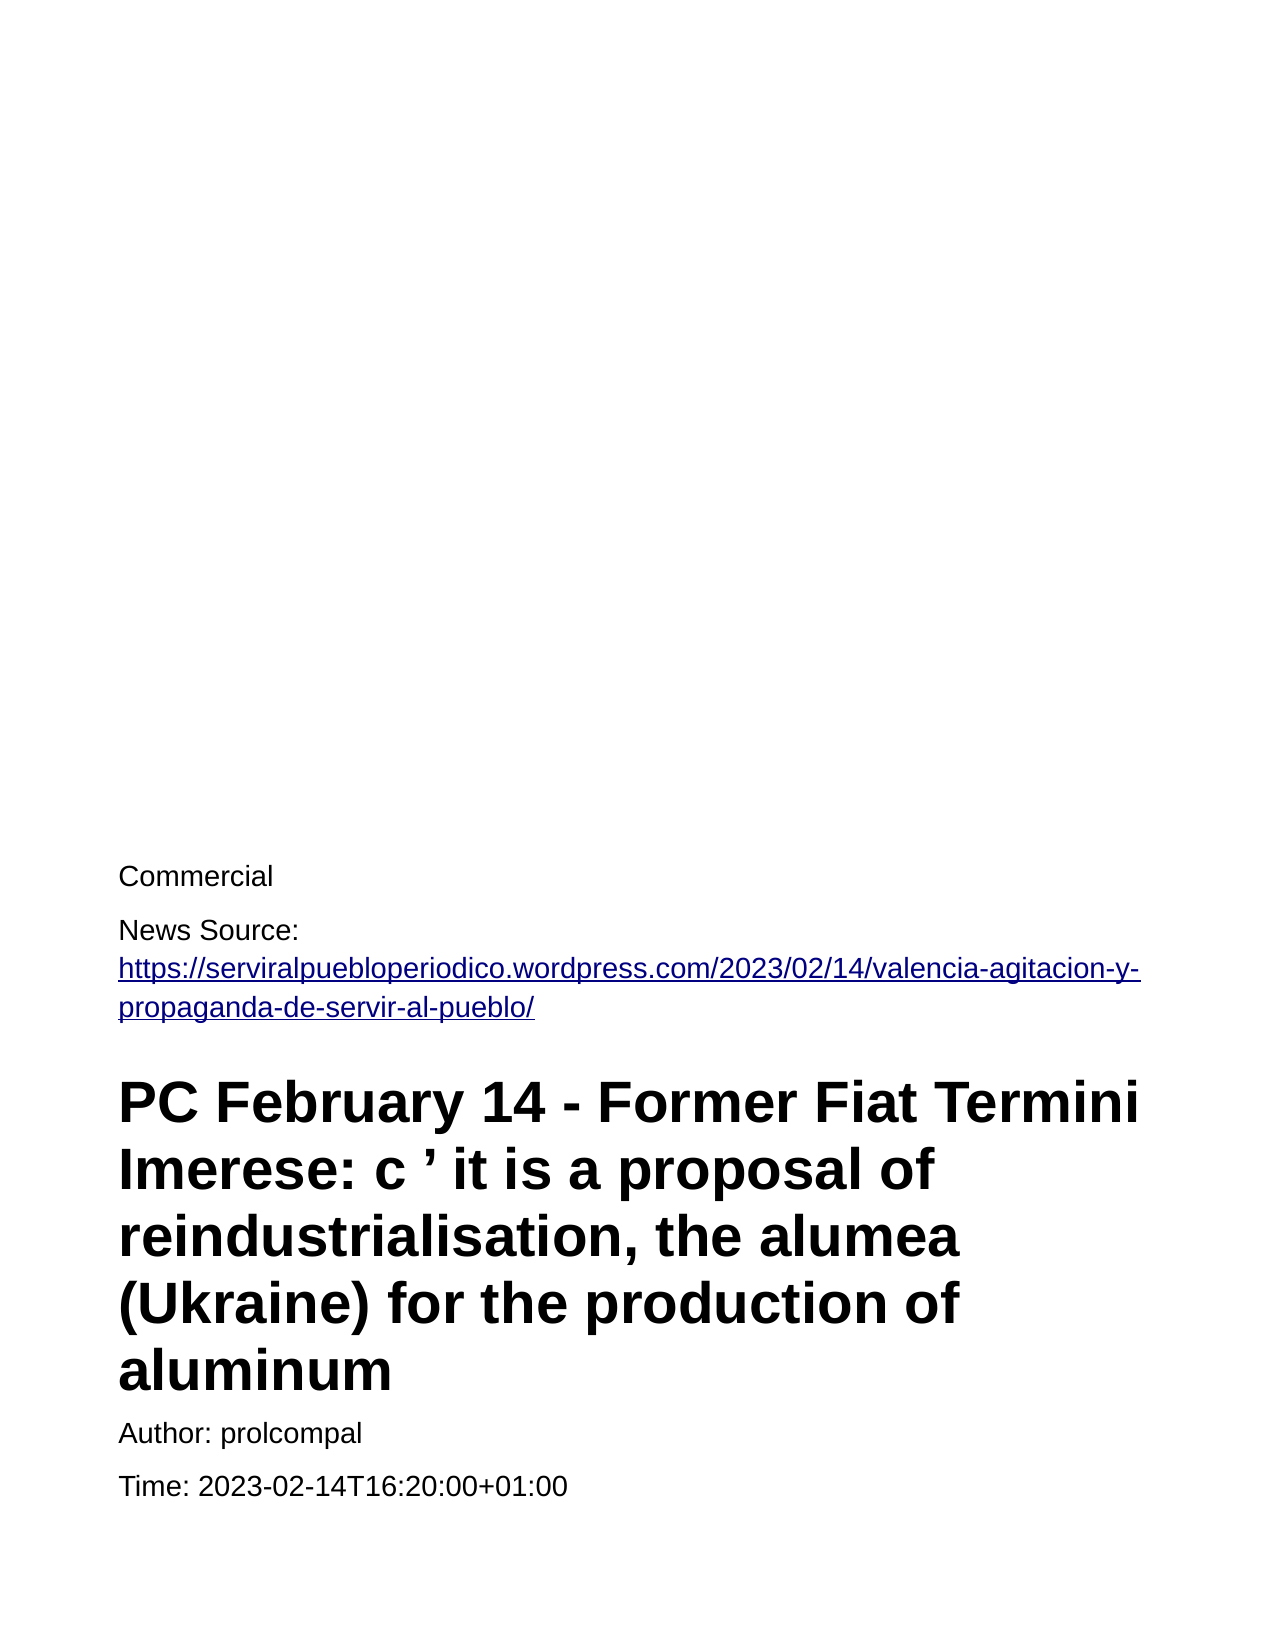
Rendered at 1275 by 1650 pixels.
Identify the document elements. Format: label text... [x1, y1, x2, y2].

text News Source: https://serviralpuebloperiodico.wordpress.com/2023/02/14/valencia-agitacion-y-propaganda-de-servir-al-pueblo/ [118, 912, 1157, 1023]
text Commercial [118, 118, 1157, 893]
text Time: 2023-02-14T16:20:00+01:00 [118, 1469, 1157, 1502]
subtitle PC February 14 - Former Fiat Termini Imerese: c ’ it is a proposal of reindustrialisation, the alumea (Ukraine) for the production of aluminum [118, 1068, 1157, 1403]
text Author: prolcompal [118, 1416, 1157, 1449]
